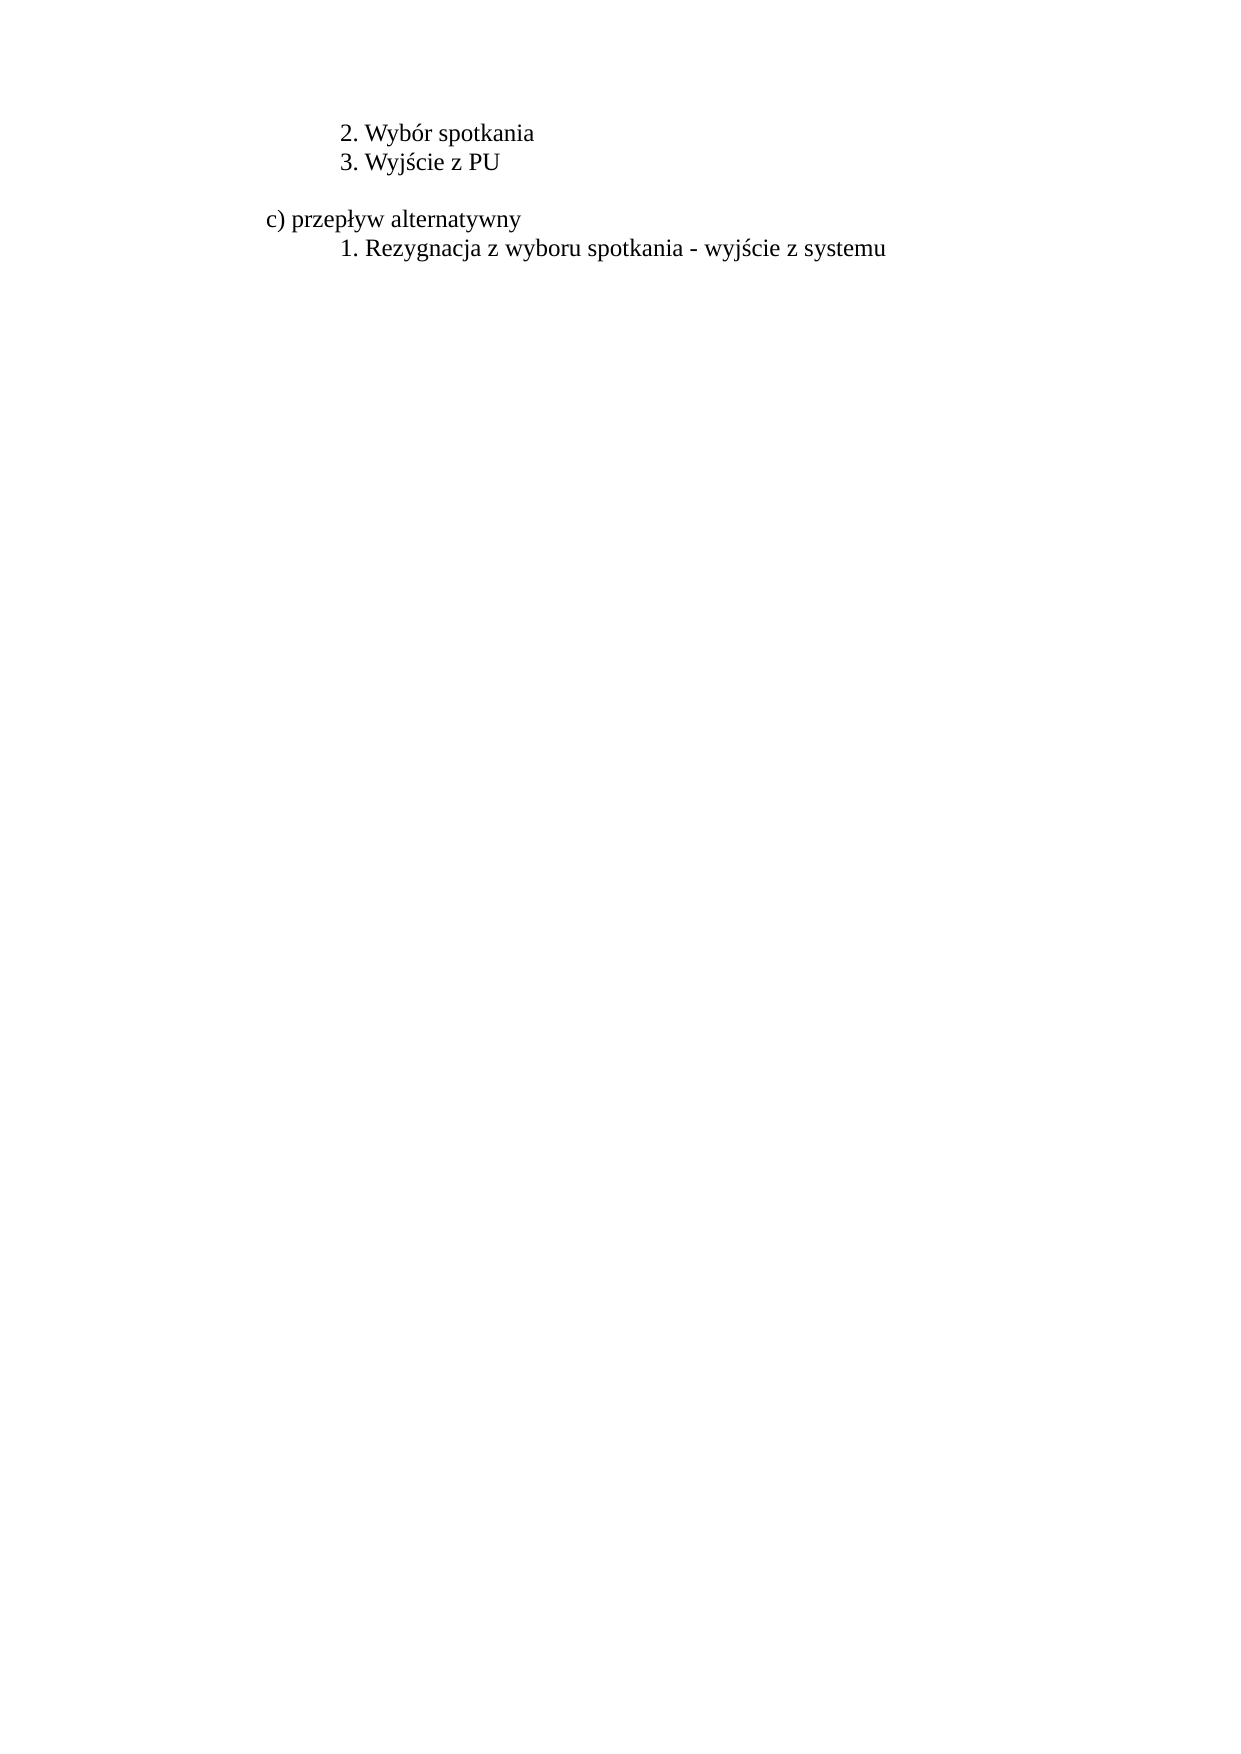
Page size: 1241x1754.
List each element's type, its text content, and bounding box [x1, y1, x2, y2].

text 2. Wybór spotkania [118, 118, 1122, 147]
text c) przepływ alternatywny [118, 204, 1122, 233]
text 1. Rezygnacja z wyboru spotkania - wyjście z systemu [118, 233, 1122, 262]
text 3. Wyjście z PU [118, 147, 1122, 176]
